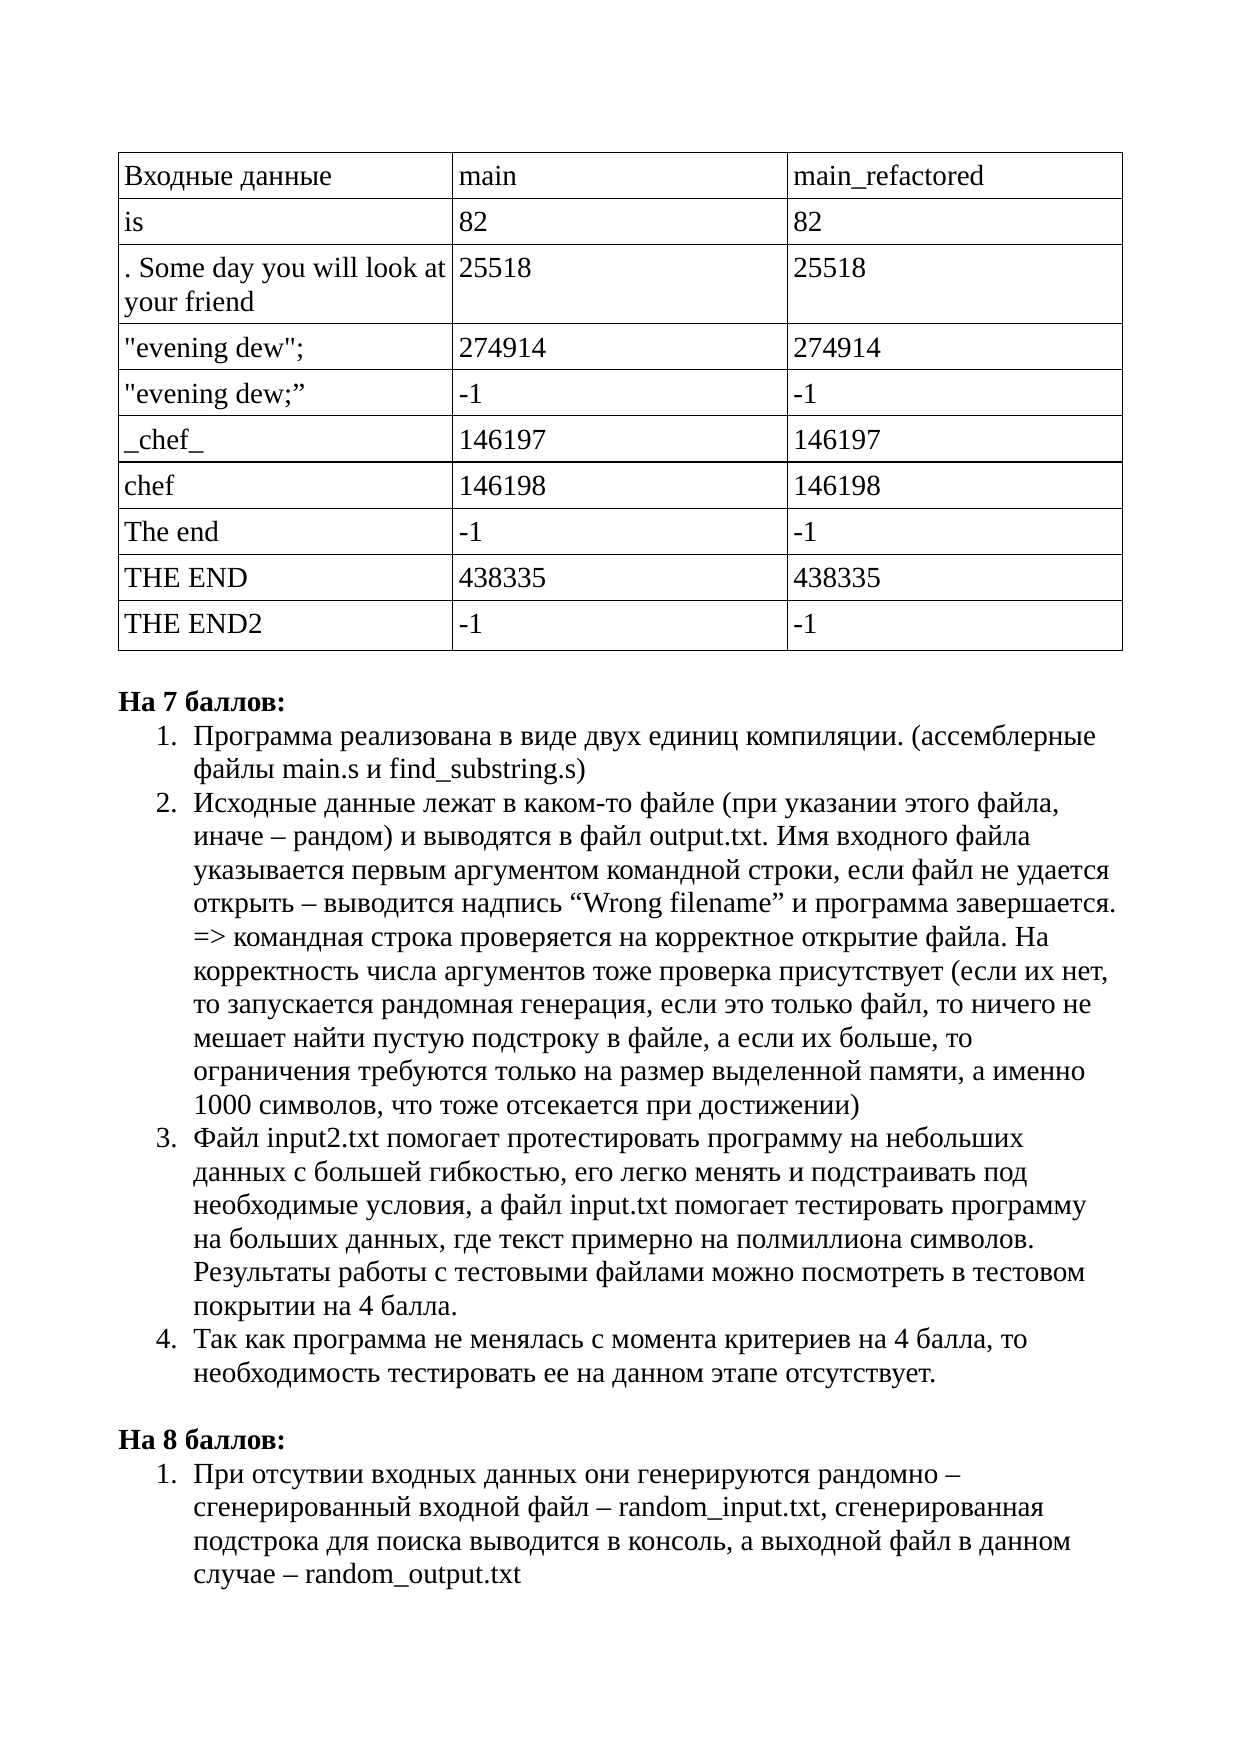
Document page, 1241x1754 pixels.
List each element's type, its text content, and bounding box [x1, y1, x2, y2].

table_cell 438335 [788, 555, 1122, 599]
table_cell 146198 [453, 463, 787, 507]
table_cell The end [119, 509, 452, 553]
table_cell is [119, 199, 452, 244]
table_header main_refactored [788, 153, 1122, 198]
table_cell 274914 [788, 324, 1122, 369]
table_cell 25518 [788, 245, 1122, 323]
table_cell 25518 [453, 245, 787, 323]
table_cell . Some day you will look at your friend [119, 245, 452, 323]
table_cell -1 [788, 601, 1122, 650]
list Программа реализована в виде двух единиц компиляции. (ассемблерные файлы main.s и find_substring.s) [156, 718, 1122, 785]
table_cell chef [119, 463, 452, 507]
table_cell -1 [453, 601, 787, 650]
table_cell THE END [119, 555, 452, 599]
table_cell "evening dew;” [119, 370, 452, 415]
table_cell 82 [788, 199, 1122, 244]
table_cell THE END2 [119, 601, 452, 650]
list При отсутвии входных данных они генерируются рандомно – сгенерированный входной файл – random_input.txt, сгенерированная подстрока для поиска выводится в консоль, а выходной файл в данном случае – random_output.txt [156, 1456, 1122, 1590]
table_cell 146198 [788, 463, 1122, 507]
table_cell 146197 [453, 416, 787, 461]
text На 7 баллов: [118, 684, 1122, 718]
table_cell -1 [788, 509, 1122, 553]
table_cell _chef_ [119, 416, 452, 461]
list Исходные данные лежат в каком-то файле (при указании этого файла, иначе – рандом) и выводятся в файл output.txt. Имя входного файла указывается первым аргументом командной строки, если файл не удается открыть – выводится надпись “Wrong filename” и программа завершается. => командная строка проверяется на корректное открытие файла. На корректность числа аргументов тоже проверка присутствует (если их нет, то запускается рандомная генерация, если это только файл, то ничего не мешает найти пустую подстроку в файле, а если их больше, то ограничения требуются только на размер выделенной памяти, а именно 1000 символов, что тоже отсекается при достижении) [156, 785, 1122, 1120]
table_header main [453, 153, 787, 198]
list Файл input2.txt помогает протестировать программу на небольших данных с большей гибкостью, его легко менять и подстраивать под необходимые условия, а файл input.txt помогает тестировать программу на больших данных, где текст примерно на полмиллиона символов. Результаты работы с тестовыми файлами можно посмотреть в тестовом покрытии на 4 балла. [156, 1120, 1122, 1322]
table_cell 274914 [453, 324, 787, 369]
table_cell -1 [453, 370, 787, 415]
list Так как программа не менялась с момента критериев на 4 балла, то необходимость тестировать ее на данном этапе отсутствует. [156, 1322, 1122, 1389]
text На 8 баллов: [118, 1422, 1122, 1456]
table_cell -1 [453, 509, 787, 553]
table_cell 438335 [453, 555, 787, 599]
table_cell 146197 [788, 416, 1122, 461]
table_header Входные данные [119, 153, 452, 198]
table_cell -1 [788, 370, 1122, 415]
table_cell 82 [453, 199, 787, 244]
table_cell "evening dew"; [119, 324, 452, 369]
